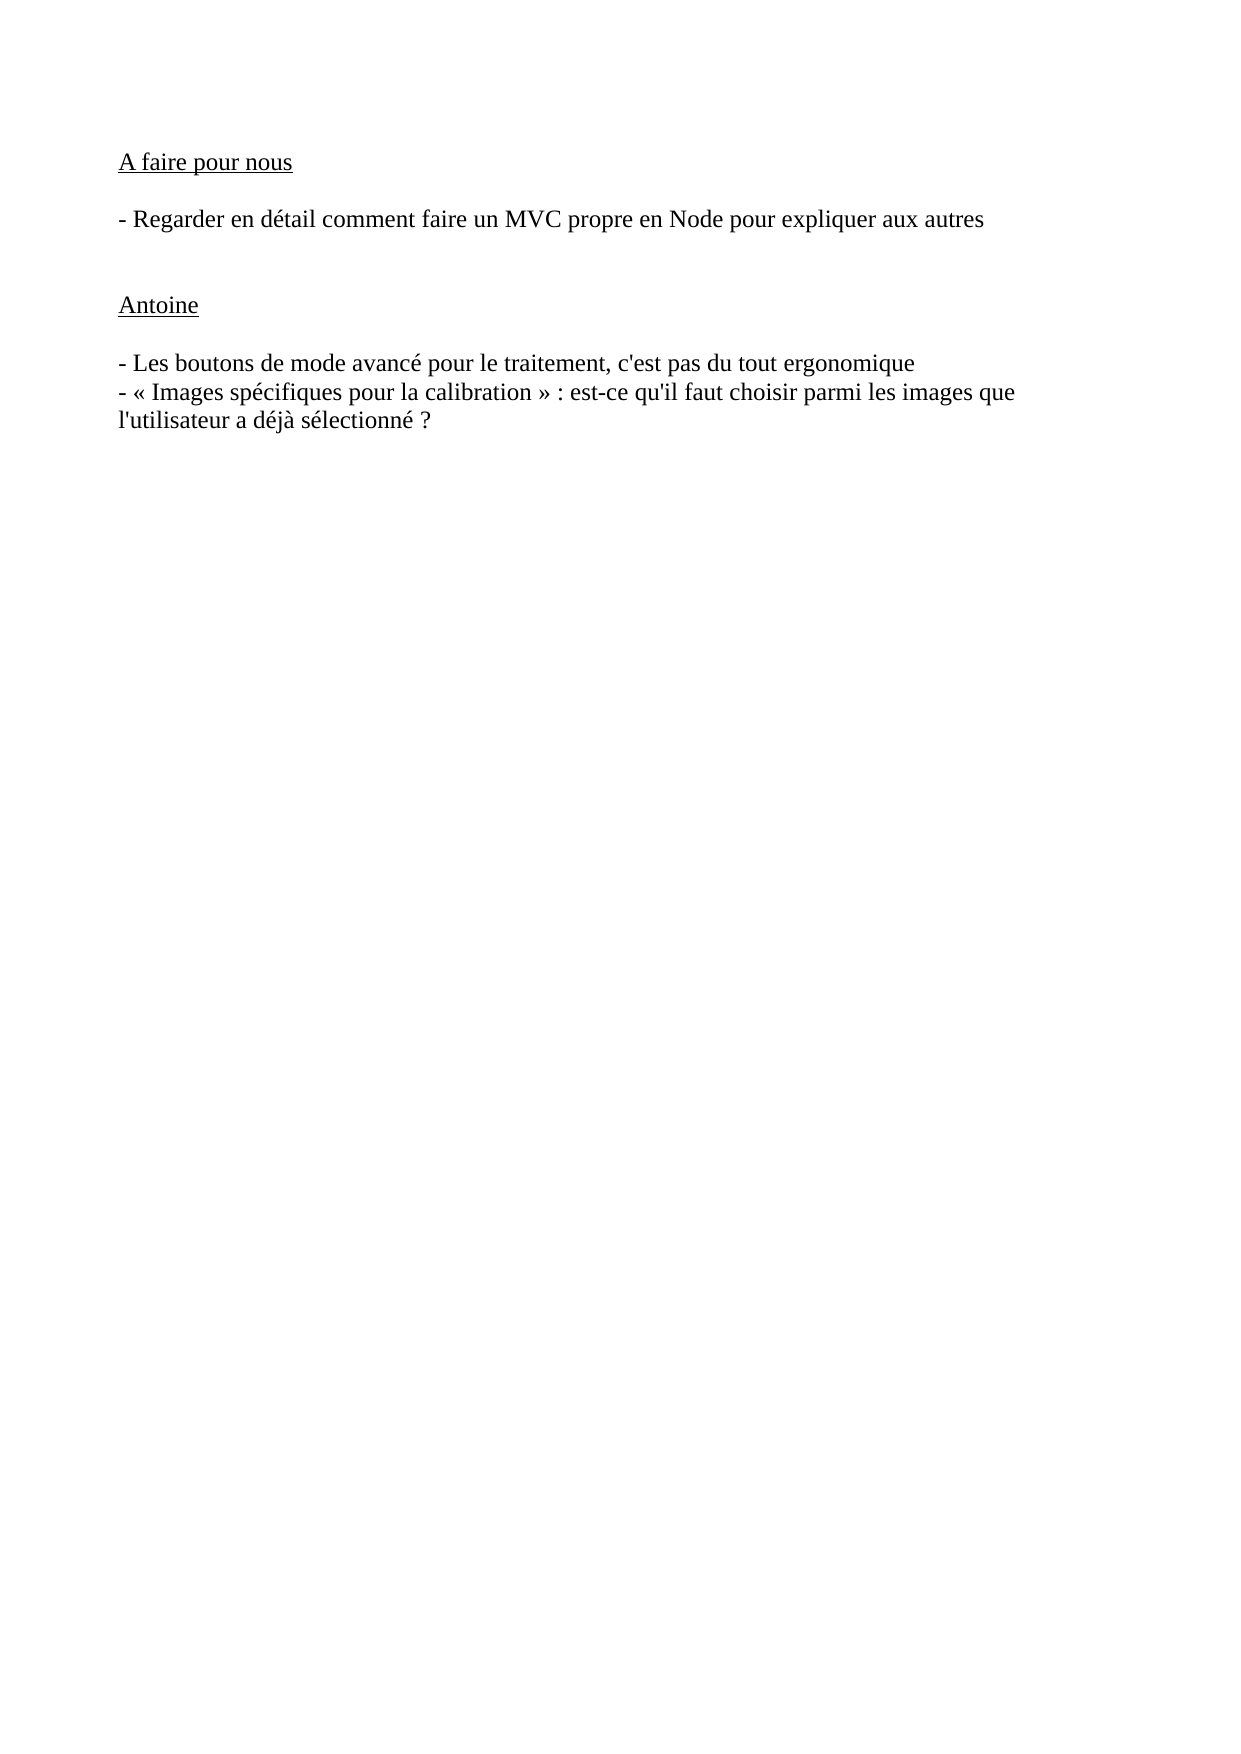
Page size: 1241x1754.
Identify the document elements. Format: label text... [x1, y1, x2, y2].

text - Regarder en détail comment faire un MVC propre en Node pour expliquer aux autres [118, 204, 1122, 233]
text A faire pour nous [118, 147, 1122, 176]
text Antoine [118, 291, 1122, 319]
text - Les boutons de mode avancé pour le traitement, c'est pas du tout ergonomique [118, 348, 1122, 377]
text - « Images spécifiques pour la calibration » : est-ce qu'il faut choisir parmi les images que l'utilisateur a déjà sélectionné ? [118, 377, 1122, 434]
